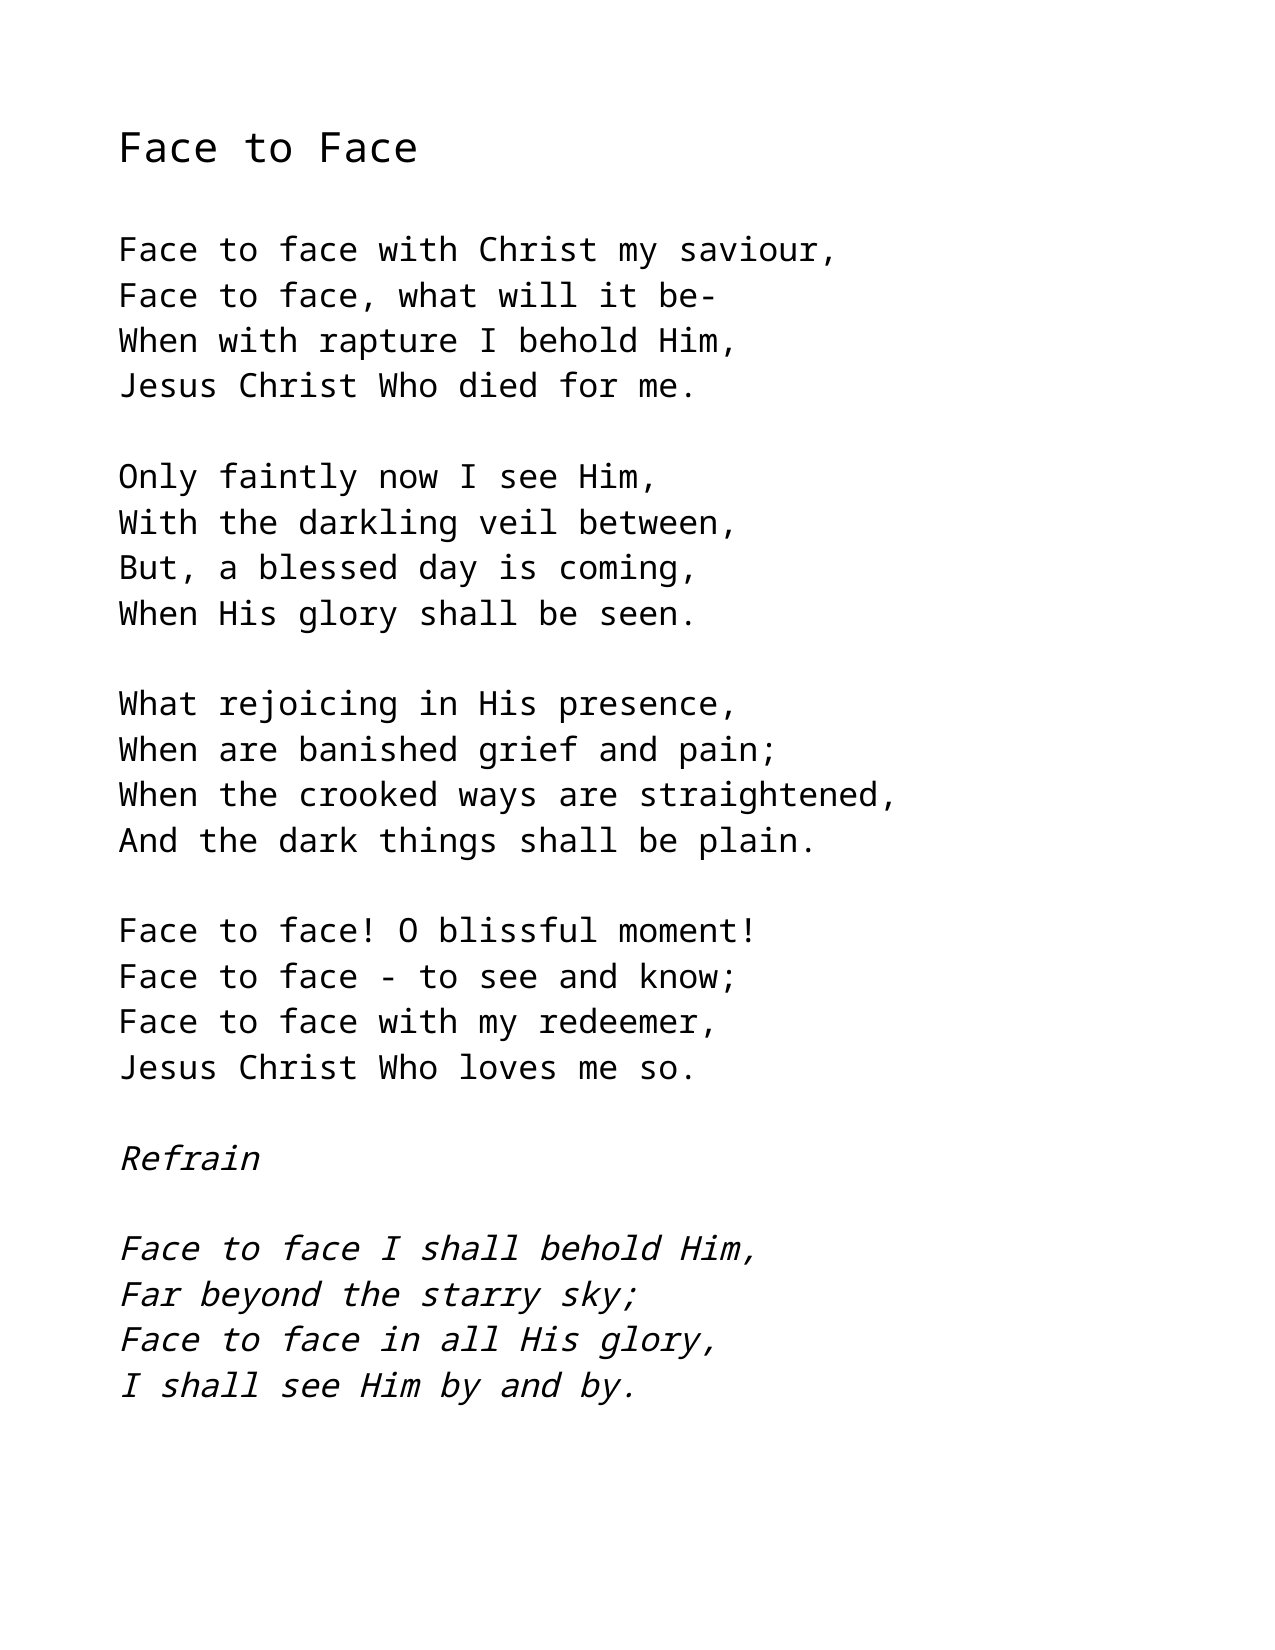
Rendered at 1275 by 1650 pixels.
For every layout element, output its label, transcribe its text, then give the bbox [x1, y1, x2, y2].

text Face to face with my redeemer, [118, 998, 1157, 1043]
text Jesus Christ Who loves me so. [118, 1043, 1157, 1089]
text When His glory shall be seen. [118, 589, 1157, 635]
text Far beyond the starry sky; [118, 1271, 1157, 1316]
text Jesus Christ Who died for me. [118, 362, 1157, 408]
text With the darkling veil between, [118, 498, 1157, 544]
text But, a blessed day is coming, [118, 544, 1157, 589]
text Only faintly now I see Him, [118, 453, 1157, 498]
text I shall see Him by and by. [118, 1361, 1157, 1407]
text Face to face in all His glory, [118, 1316, 1157, 1361]
text What rejoicing in His presence, [118, 680, 1157, 726]
text When the crooked ways are straightened, [118, 771, 1157, 816]
text Face to face with Christ my saviour, [118, 226, 1157, 271]
text When with rapture I behold Him, [118, 317, 1157, 362]
text Face to face - to see and know; [118, 953, 1157, 998]
text Face to face, what will it be- [118, 271, 1157, 317]
text Refrain [118, 1134, 1157, 1180]
text When are banished grief and pain; [118, 726, 1157, 771]
text And the dark things shall be plain. [118, 816, 1157, 862]
text Face to face! O blissful moment! [118, 907, 1157, 953]
text Face to face I shall behold Him, [118, 1225, 1157, 1271]
text Face to Face [118, 118, 1157, 175]
